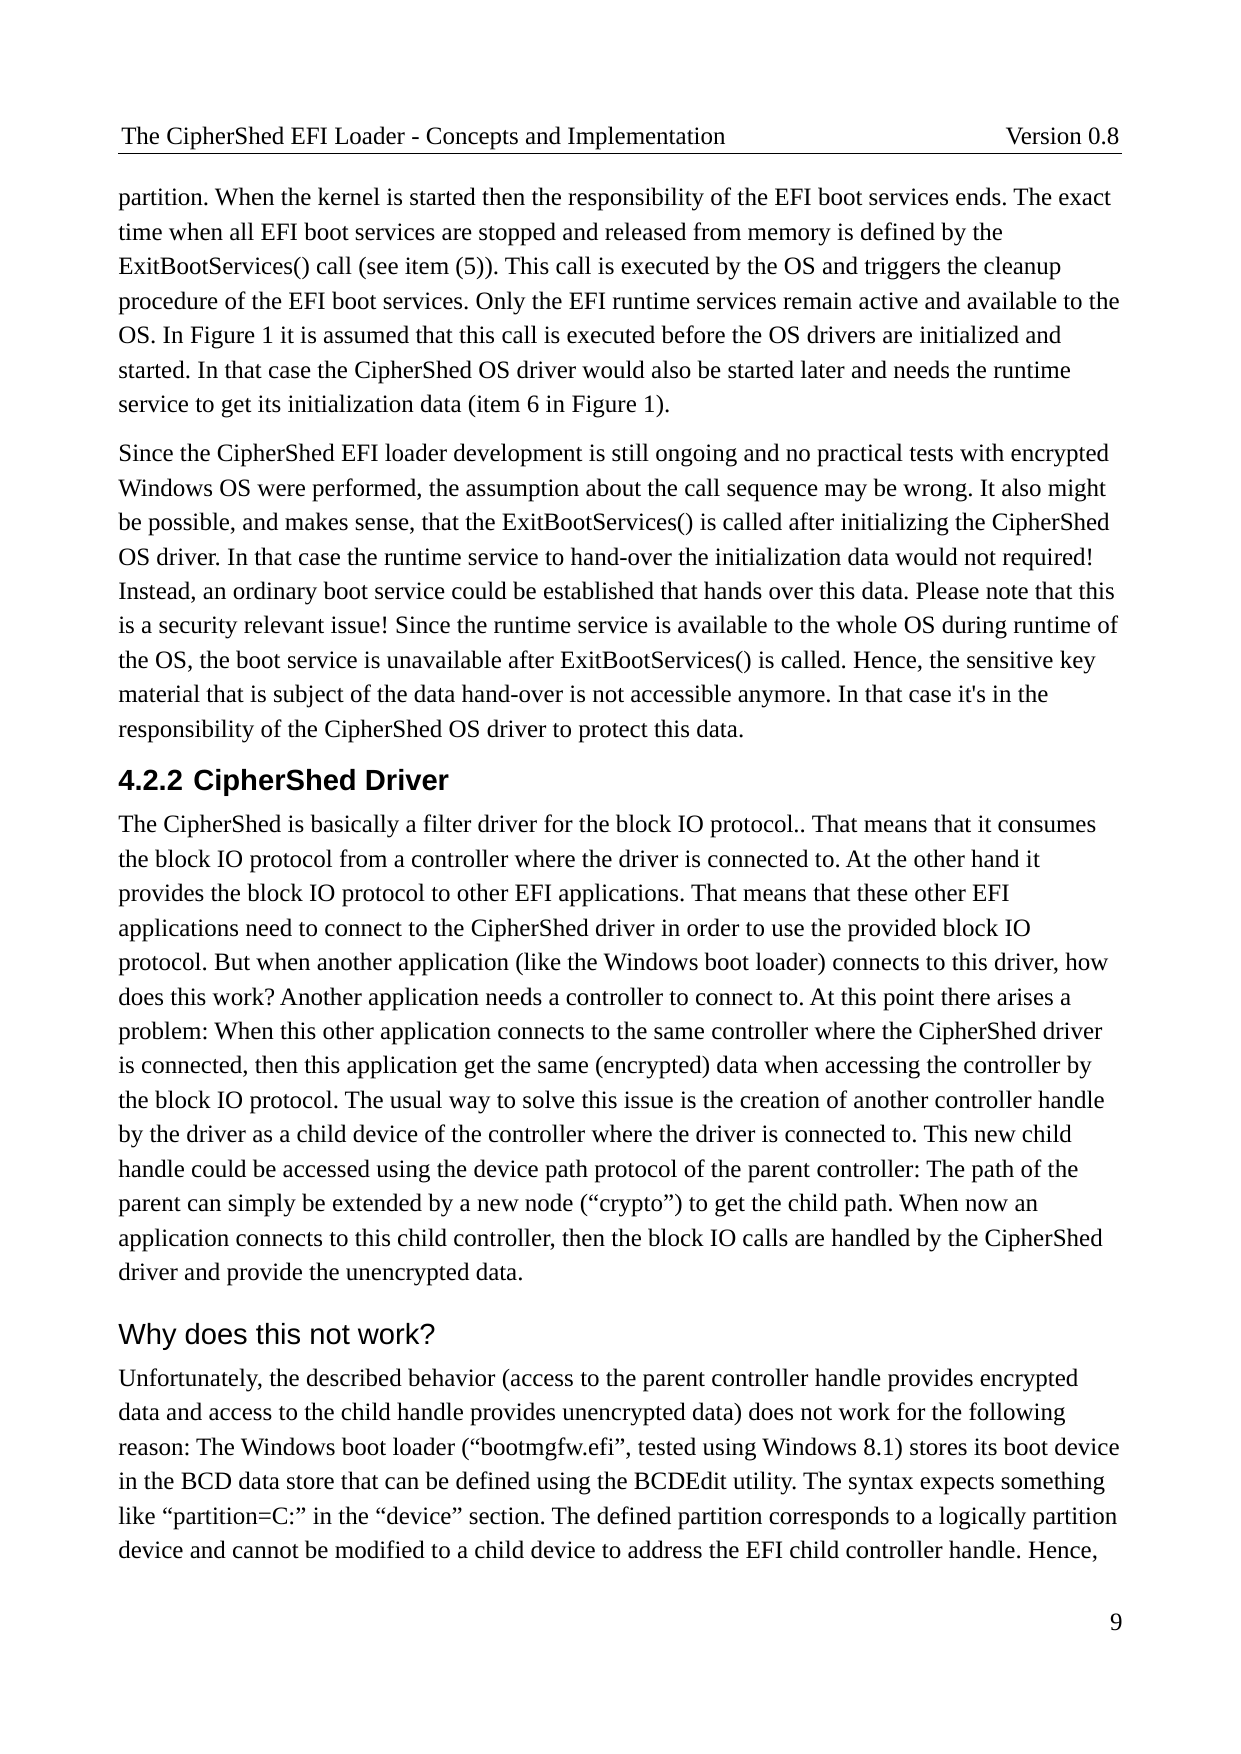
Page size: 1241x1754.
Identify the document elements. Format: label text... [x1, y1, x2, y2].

text The CipherShed is basically a filter driver for the block IO protocol.. That means that it consumes the block IO protocol from a controller where the driver is connected to. At the other hand it provides the block IO protocol to other EFI applications. That means that these other EFI applications need to connect to the CipherShed driver in order to use the provided block IO protocol. But when another application (like the Windows boot loader) connects to this driver, how does this work? Another application needs a controller to connect to. At this point there arises a problem: When this other application connects to the same controller where the CipherShed driver is connected, then this application get the same (encrypted) data when accessing the controller by the block IO protocol. The usual way to solve this issue is the creation of another controller handle by the driver as a child device of the controller where the driver is connected to. This new child handle could be accessed using the device path protocol of the parent controller: The path of the parent can simply be extended by a new node (“crypto”) to get the child path. When now an application connects to this child controller, then the block IO calls are handled by the CipherShed driver and provide the unencrypted data. [118, 809, 1122, 1286]
text Unfortunately, the described behavior (access to the parent controller handle provides encrypted data and access to the child handle provides unencrypted data) does not work for the following reason: The Windows boot loader (“bootmgfw.efi”, tested using Windows 8.1) stores its boot device in the BCD data store that can be defined using the BCDEdit utility. The syntax expects something like “partition=C:” in the “device” section. The defined partition corresponds to a logically partition device and cannot be modified to a child device to address the EFI child controller handle. Hence, [118, 1363, 1122, 1564]
text partition. When the kernel is started then the responsibility of the EFI boot services ends. The exact time when all EFI boot services are stopped and released from memory is defined by the ExitBootServices() call (see item (5)). This call is executed by the OS and triggers the cleanup procedure of the EFI boot services. Only the EFI runtime services remain active and available to the OS. In Figure 1 it is assumed that this call is executed before the OS drivers are initialized and started. In that case the CipherShed OS driver would also be started later and needs the runtime service to get its initialization data (item 6 in Figure 1). [118, 182, 1122, 418]
subtitle Why does this not work? [118, 1317, 1122, 1350]
text Since the CipherShed EFI loader development is still ongoing and no practical tests with encrypted Windows OS were performed, the assumption about the call sequence may be wrong. It also might be possible, and makes sense, that the ExitBootServices() is called after initializing the CipherShed OS driver. In that case the runtime service to hand-over the initialization data would not required! Instead, an ordinary boot service could be established that hands over this data. Please note that this is a security relevant issue! Since the runtime service is available to the whole OS during runtime of the OS, the boot service is unavailable after ExitBootServices() is called. Hence, the sensitive key material that is subject of the data hand-over is not accessible anymore. In that case it's in the responsibility of the CipherShed OS driver to protect this data. [118, 438, 1122, 743]
subtitle CipherShed Driver [118, 763, 1122, 797]
